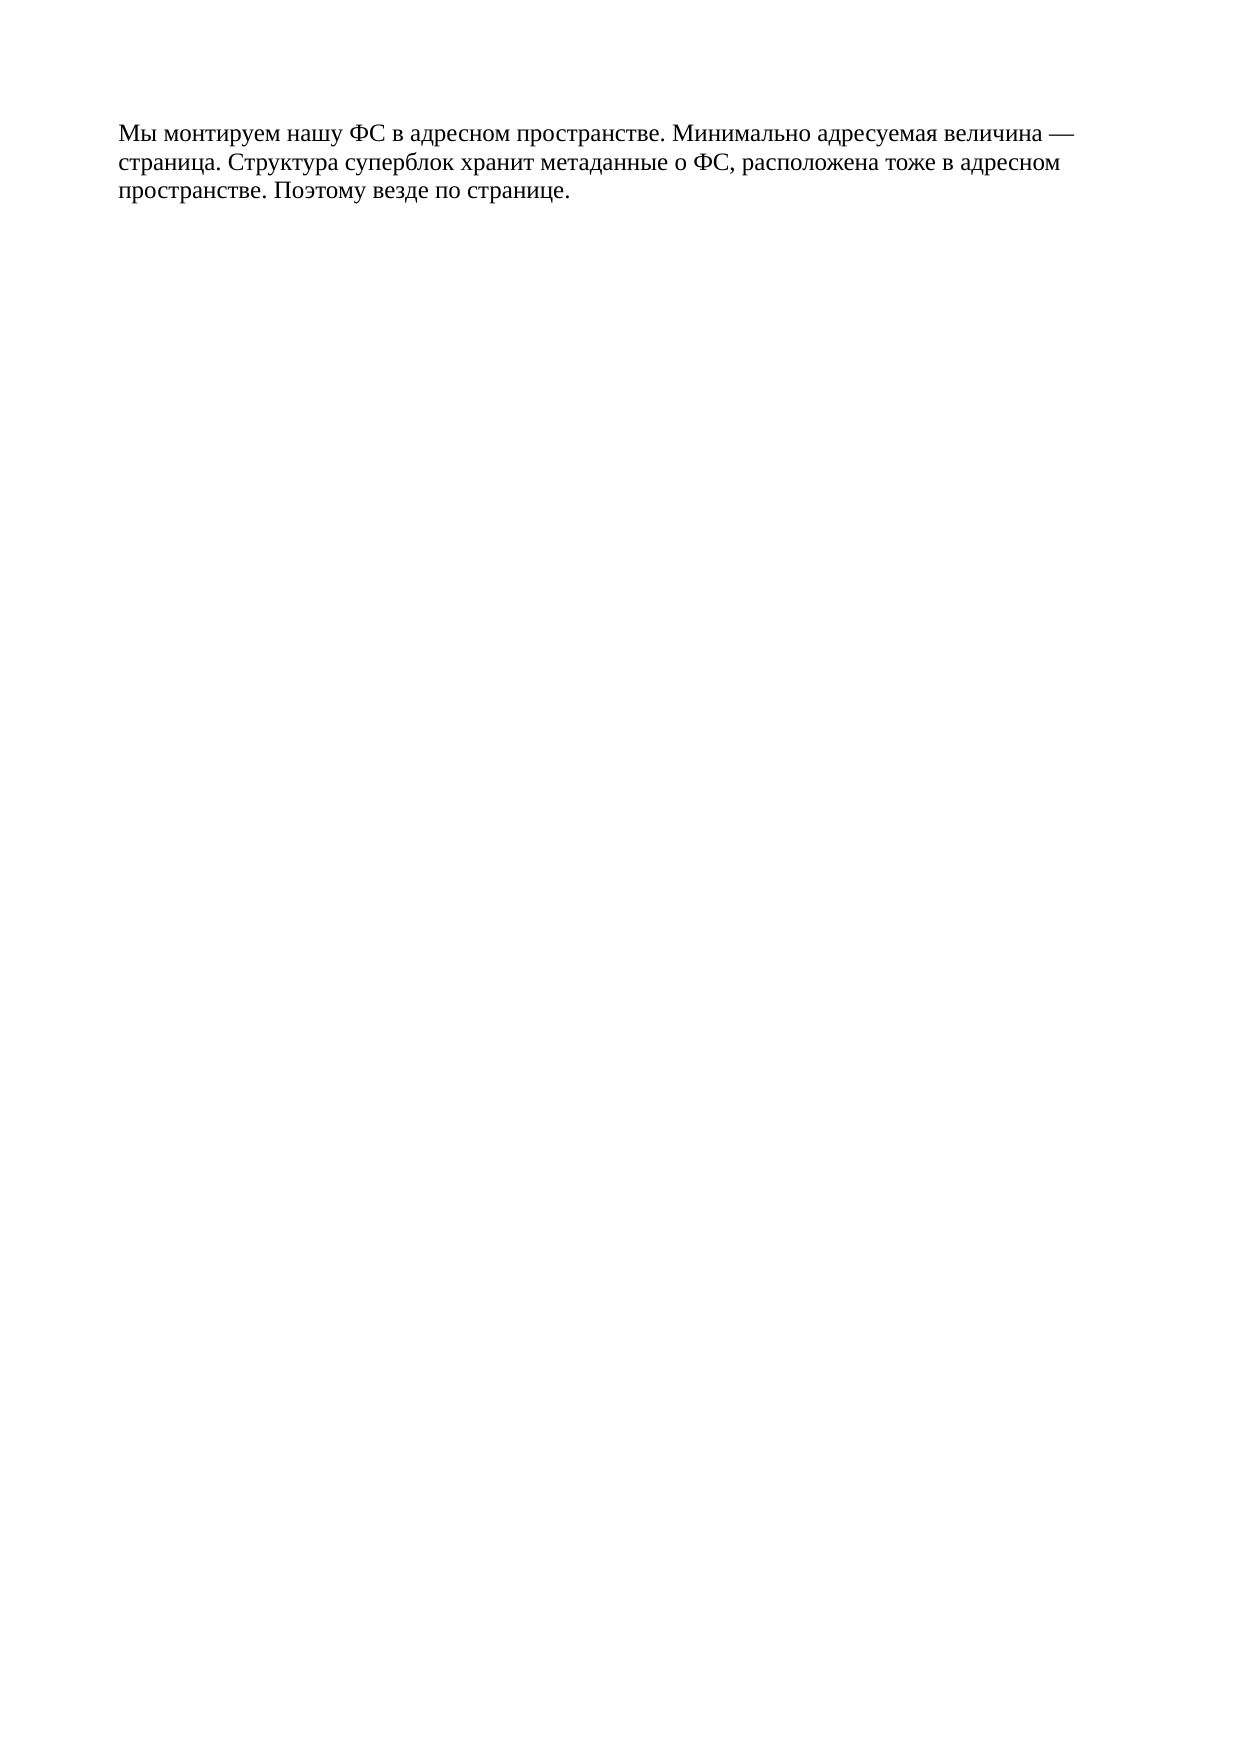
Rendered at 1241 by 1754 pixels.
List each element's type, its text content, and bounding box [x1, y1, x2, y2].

text Мы монтируем нашу ФС в адресном пространстве. Минимально адресуемая величина — страница. Структура суперблок хранит метаданные о ФС, расположена тоже в адресном пространстве. Поэтому везде по странице. [118, 118, 1122, 204]
